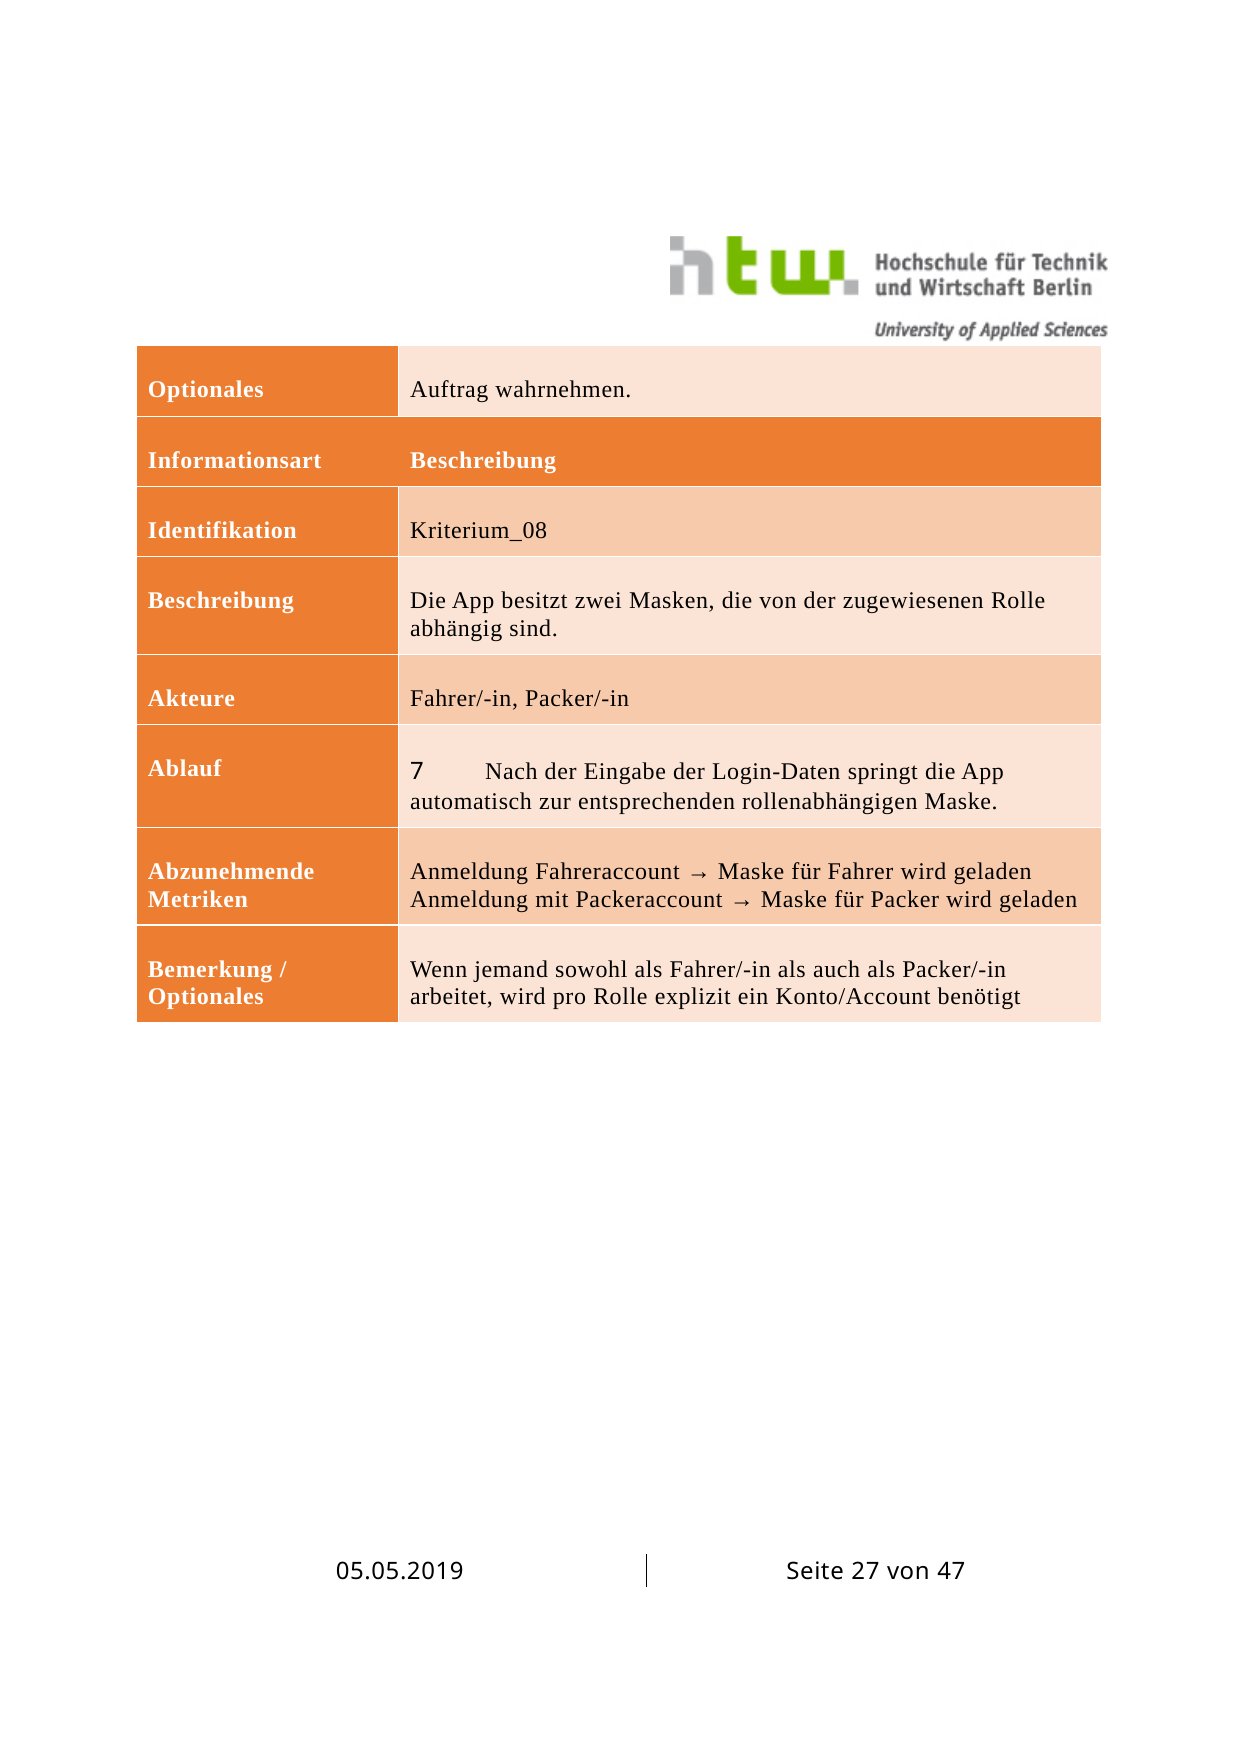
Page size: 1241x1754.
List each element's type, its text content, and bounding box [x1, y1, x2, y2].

table_cell Anmeldung Fahreraccount → Maske für Fahrer wird geladen Anmeldung mit Packeraccount → Maske für Packer wird geladen [399, 828, 1101, 924]
table_cell Fahrer/-in, Packer/-in [399, 655, 1101, 724]
table_cell Identifikation [137, 487, 398, 556]
table_cell Bemerkung / Optionales [137, 926, 398, 1022]
table_cell Ablauf [137, 725, 398, 827]
table_cell Kriterium_08 [399, 487, 1101, 556]
table_cell Informationsart [137, 417, 399, 486]
table_cell Auftrag wahrnehmen. [399, 346, 1101, 416]
table_cell Beschreibung [399, 417, 1101, 486]
table_cell Optionales [137, 346, 398, 416]
table_cell Nach der Eingabe der Login-Daten springt die App automatisch zur entsprechenden rollenabhängigen Maske. [399, 725, 1101, 827]
table_cell Beschreibung [137, 557, 398, 654]
table_cell Die App besitzt zwei Masken, die von der zugewiesenen Rolle abhängig sind. [399, 557, 1101, 654]
table_cell Abzunehmende Metriken [137, 828, 398, 924]
table_cell Akteure [137, 655, 398, 724]
table_cell Wenn jemand sowohl als Fahrer/-in als auch als Packer/-in arbeitet, wird pro Rolle explizit ein Konto/Account benötigt [399, 926, 1101, 1022]
